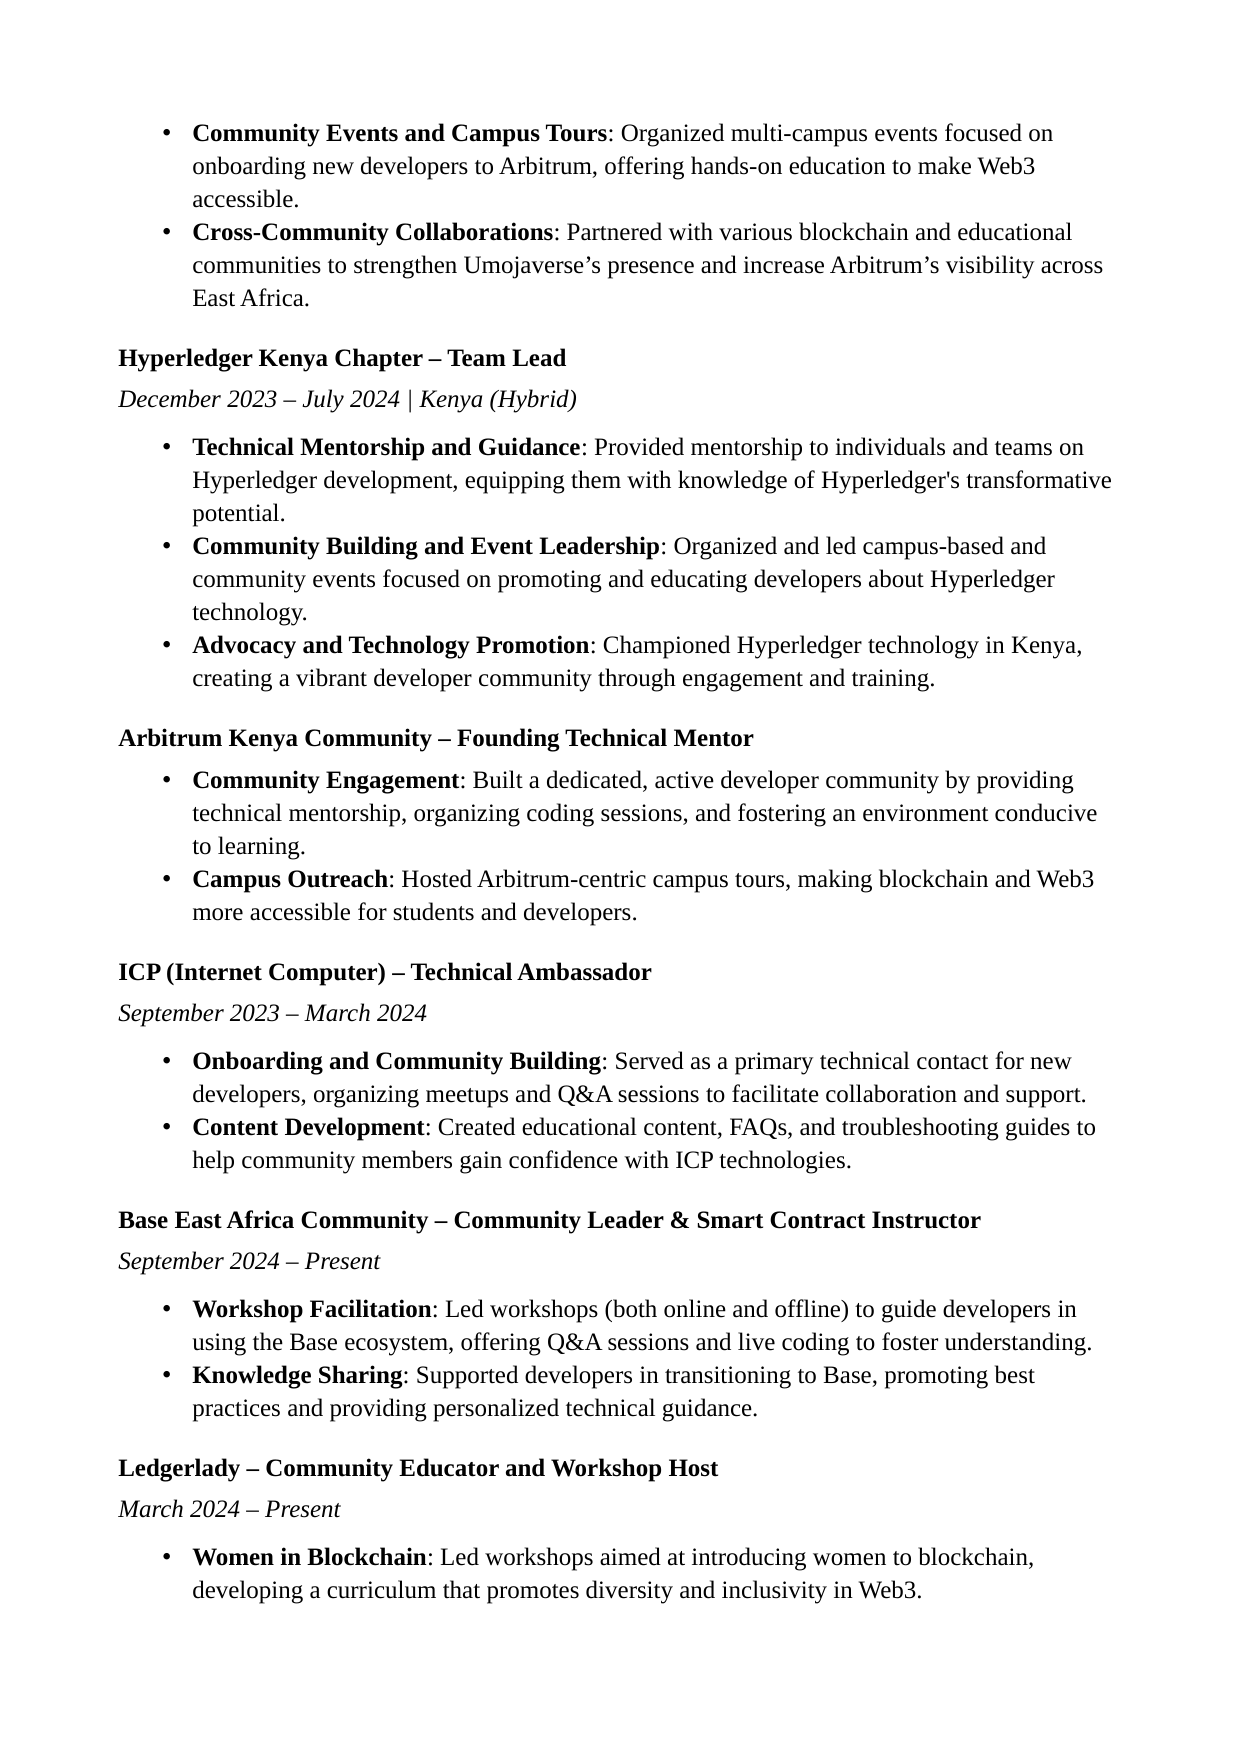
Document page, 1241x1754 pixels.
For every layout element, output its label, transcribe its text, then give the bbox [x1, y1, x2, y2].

subtitle Base East Africa Community – Community Leader & Smart Contract Instructor [118, 1205, 1122, 1234]
list Campus Outreach: Hosted Arbitrum-centric campus tours, making blockchain and Web3 more accessible for students and developers. [162, 864, 1122, 926]
subtitle ICP (Internet Computer) – Technical Ambassador [118, 957, 1122, 986]
list Cross-Community Collaborations: Partnered with various blockchain and educational communities to strengthen Umojaverse’s presence and increase Arbitrum’s visibility across East Africa. [162, 217, 1122, 312]
list Advocacy and Technology Promotion: Championed Hyperledger technology in Kenya, creating a vibrant developer community through engagement and training. [162, 630, 1122, 692]
list Community Events and Campus Tours: Organized multi-campus events focused on onboarding new developers to Arbitrum, offering hands-on education to make Web3 accessible. [162, 118, 1122, 213]
list Onboarding and Community Building: Served as a primary technical contact for new developers, organizing meetups and Q&A sessions to facilitate collaboration and support. [162, 1046, 1122, 1107]
subtitle Arbitrum Kenya Community – Founding Technical Mentor [118, 723, 1122, 752]
list Community Building and Event Leadership: Organized and led campus-based and community events focused on promoting and educating developers about Hyperledger technology. [162, 531, 1122, 626]
list Knowledge Sharing: Supported developers in transitioning to Base, promoting best practices and providing personalized technical guidance. [162, 1360, 1122, 1422]
list Workshop Facilitation: Led workshops (both online and offline) to guide developers in using the Base ecosystem, offering Q&A sessions and live coding to foster understanding. [162, 1294, 1122, 1356]
list Women in Blockchain: Led workshops aimed at introducing women to blockchain, developing a curriculum that promotes diversity and inclusivity in Web3. [162, 1542, 1122, 1603]
list Content Development: Created educational content, FAQs, and troubleshooting guides to help community members gain confidence with ICP technologies. [162, 1112, 1122, 1173]
text December 2023 – July 2024 | Kenya (Hybrid) [118, 384, 1122, 413]
subtitle Hyperledger Kenya Chapter – Team Lead [118, 343, 1122, 372]
text September 2024 – Present [118, 1246, 1122, 1275]
list Technical Mentorship and Guidance: Provided mentorship to individuals and teams on Hyperledger development, equipping them with knowledge of Hyperledger's transformative potential. [162, 432, 1122, 527]
text March 2024 – Present [118, 1494, 1122, 1523]
subtitle Ledgerlady – Community Educator and Workshop Host [118, 1453, 1122, 1482]
text September 2023 – March 2024 [118, 998, 1122, 1027]
list Community Engagement: Built a dedicated, active developer community by providing technical mentorship, organizing coding sessions, and fostering an environment conducive to learning. [162, 765, 1122, 859]
